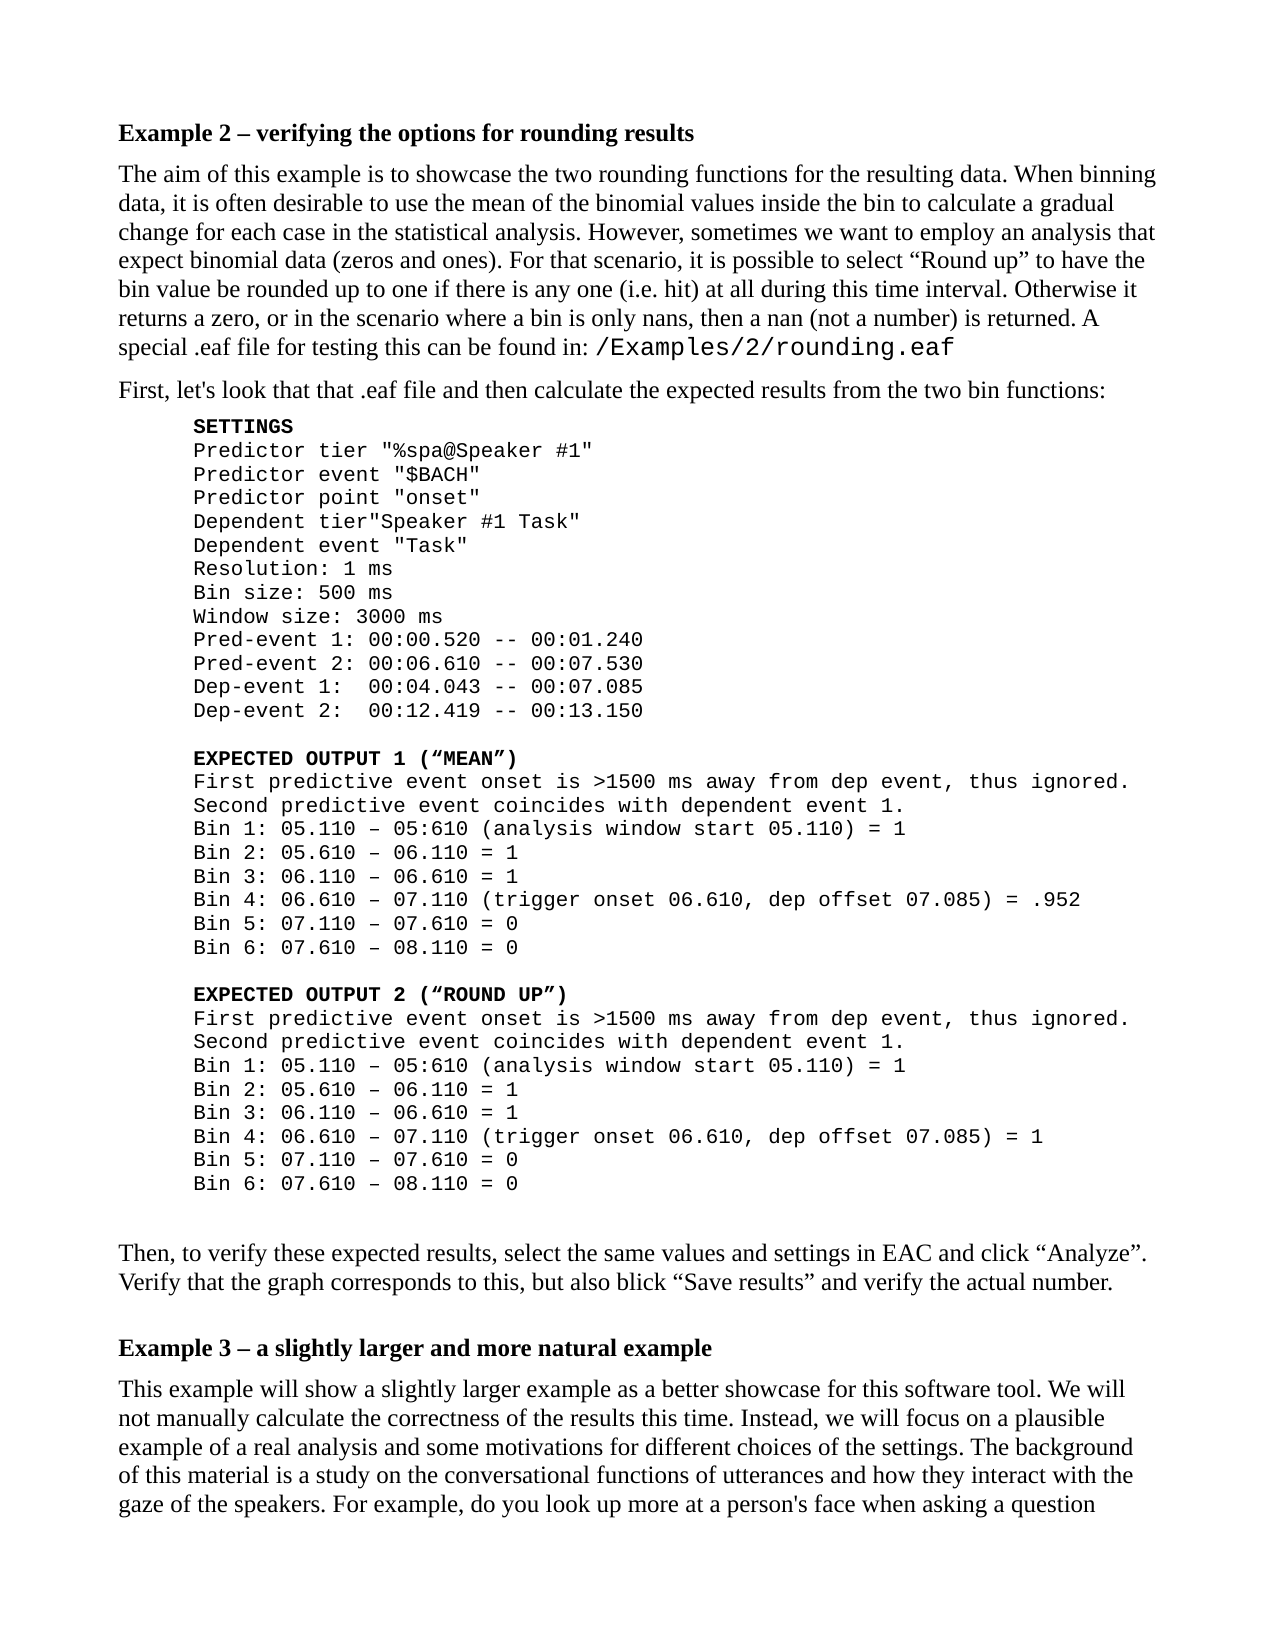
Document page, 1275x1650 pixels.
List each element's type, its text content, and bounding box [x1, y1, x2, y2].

text Second predictive event coincides with dependent event 1. [193, 795, 1157, 818]
text Window size: 3000 ms [193, 606, 1157, 629]
text Bin 2: 05.610 – 06.110 = 1 [193, 1078, 1157, 1102]
text Resolution: 1 ms [193, 558, 1157, 582]
text Bin 6: 07.610 – 08.110 = 0 [193, 937, 1157, 960]
subtitle Example 2 – verifying the options for rounding results [118, 118, 1157, 147]
text Bin 1: 05.110 – 05:610 (analysis window start 05.110) = 1 [193, 1055, 1157, 1078]
text First, let's look that that .eaf file and then calculate the expected results from the two bin functions: [118, 375, 1157, 404]
text Pred-event 1: 00:00.520 -- 00:01.240 [193, 629, 1157, 653]
subtitle Example 3 – a slightly larger and more natural example [118, 1333, 1157, 1362]
text EXPECTED OUTPUT 1 (“MEAN”) [193, 747, 1157, 771]
text First predictive event onset is >1500 ms away from dep event, thus ignored. [193, 1008, 1157, 1031]
text This example will show a slightly larger example as a better showcase for this software tool. We will not manually calculate the correctness of the results this time. Instead, we will focus on a plausible example of a real analysis and some motivations for different choices of the settings. The background of this material is a study on the conversational functions of utterances and how they interact with the gaze of the speakers. For example, do you look up more at a person's face when asking a question [118, 1374, 1157, 1518]
text Bin 5: 07.110 – 07.610 = 0 [193, 1149, 1157, 1173]
text Bin 5: 07.110 – 07.610 = 0 [193, 913, 1157, 937]
text Bin 6: 07.610 – 08.110 = 0 [193, 1173, 1157, 1197]
text Dependent event "Task" [193, 535, 1157, 558]
text EXPECTED OUTPUT 2 (“ROUND UP”) [193, 984, 1157, 1008]
text Pred-event 2: 00:06.610 -- 00:07.530 [193, 653, 1157, 677]
text First predictive event onset is >1500 ms away from dep event, thus ignored. [193, 771, 1157, 795]
text The aim of this example is to showcase the two rounding functions for the resulting data. When binning data, it is often desirable to use the mean of the binomial values inside the bin to calculate a gradual change for each case in the statistical analysis. However, sometimes we want to employ an analysis that expect binomial data (zeros and ones). For that scenario, it is possible to select “Round up” to have the bin value be rounded up to one if there is any one (i.e. hit) at all during this time interval. Otherwise it returns a zero, or in the scenario where a bin is only nans, then a nan (not a number) is returned. A special .eaf file for testing this can be found in: /Examples/2/rounding.eaf [118, 159, 1157, 363]
text Bin 1: 05.110 – 05:610 (analysis window start 05.110) = 1 [193, 818, 1157, 842]
text Then, to verify these expected results, select the same values and settings in EAC and click “Analyze”. Verify that the graph corresponds to this, but also blick “Save results” and verify the actual number. [118, 1238, 1157, 1296]
text Dep-event 2: 00:12.419 -- 00:13.150 [193, 700, 1157, 724]
text Predictor point "onset" [193, 487, 1157, 511]
text Dep-event 1: 00:04.043 -- 00:07.085 [193, 677, 1157, 700]
text Predictor tier "%spa@Speaker #1" [193, 440, 1157, 464]
text Bin size: 500 ms [193, 582, 1157, 606]
text Bin 3: 06.110 – 06.610 = 1 [193, 866, 1157, 889]
text Dependent tier"Speaker #1 Task" [193, 511, 1157, 535]
text Bin 3: 06.110 – 06.610 = 1 [193, 1102, 1157, 1126]
text SETTINGS [193, 416, 1157, 440]
text Second predictive event coincides with dependent event 1. [193, 1031, 1157, 1055]
text Bin 4: 06.610 – 07.110 (trigger onset 06.610, dep offset 07.085) = .952 [193, 889, 1157, 913]
text Bin 4: 06.610 – 07.110 (trigger onset 06.610, dep offset 07.085) = 1 [193, 1126, 1157, 1149]
text Predictor event "$BACH" [193, 464, 1157, 487]
text Bin 2: 05.610 – 06.110 = 1 [193, 842, 1157, 866]
